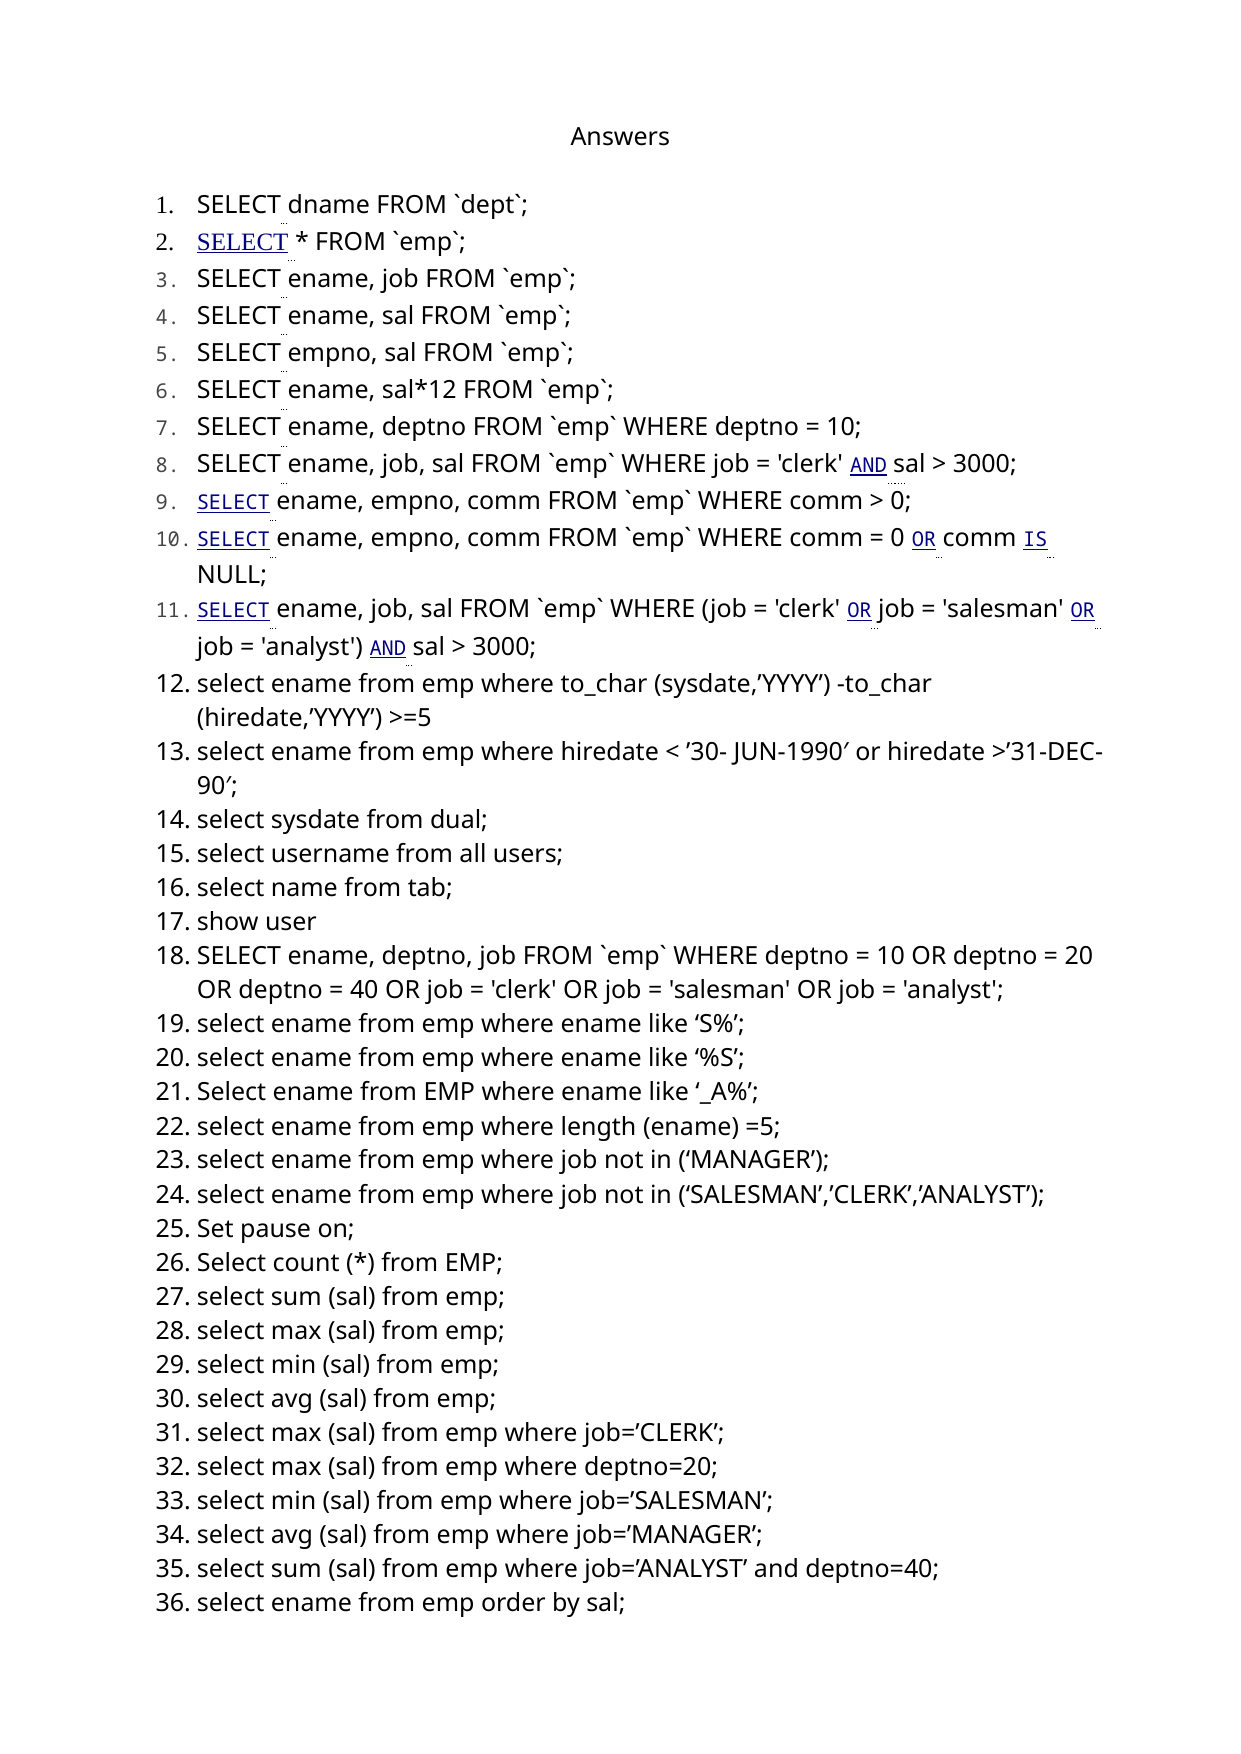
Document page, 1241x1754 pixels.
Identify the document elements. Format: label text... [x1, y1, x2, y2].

list select avg (sal) from emp; [155, 1381, 1122, 1415]
list show user [155, 904, 1122, 938]
list Set pause on; [155, 1210, 1122, 1244]
list SELECT empno, sal FROM `emp`; [155, 334, 1122, 372]
list select min (sal) from emp; [155, 1347, 1122, 1381]
list SELECT ename, sal*12 FROM `emp`; [155, 372, 1122, 409]
list SELECT dname FROM `dept`; [155, 186, 1122, 223]
list SELECT ename, job FROM `emp`; [155, 260, 1122, 297]
list select ename from emp where length (ename) =5; [155, 1108, 1122, 1142]
list SELECT ename, empno, comm FROM `emp` WHERE comm = 0 OR comm IS NULL; [155, 520, 1122, 591]
list SELECT ename, empno, comm FROM `emp` WHERE comm > 0; [155, 483, 1122, 520]
list SELECT ename, sal FROM `emp`; [155, 297, 1122, 334]
list select min (sal) from emp where job=’SALESMAN’; [155, 1483, 1122, 1517]
list select ename from emp where to_char (sysdate,’YYYY’) -to_char (hiredate,’YYYY’) >=5 [155, 665, 1122, 733]
list SELECT ename, deptno FROM `emp` WHERE deptno = 10; [155, 409, 1122, 446]
list select max (sal) from emp; [155, 1312, 1122, 1347]
list select ename from emp where job not in (‘MANAGER’); [155, 1142, 1122, 1176]
list SELECT ename, job, sal FROM `emp` WHERE (job = 'clerk' OR job = 'salesman' OR job = 'analyst') AND sal > 3000; [155, 591, 1122, 665]
list select ename from emp where ename like ‘%S’; [155, 1040, 1122, 1074]
list SELECT * FROM `emp`; [155, 223, 1122, 260]
list SELECT ename, job, sal FROM `emp` WHERE job = 'clerk' AND sal > 3000; [155, 446, 1122, 483]
list Select count (*) from EMP; [155, 1244, 1122, 1278]
list Select ename from EMP where ename like ‘_A%’; [155, 1074, 1122, 1108]
list select sum (sal) from emp where job=’ANALYST’ and deptno=40; [155, 1551, 1122, 1585]
list select sysdate from dual; [155, 802, 1122, 836]
text Answers [118, 118, 1122, 152]
list SELECT ename, deptno, job FROM `emp` WHERE deptno = 10 OR deptno = 20 OR deptno = 40 OR job = 'clerk' OR job = 'salesman' OR job = 'analyst'; [155, 938, 1122, 1006]
list select ename from emp where hiredate < ’30- JUN-1990′ or hiredate >’31-DEC-90′; [155, 733, 1122, 802]
list select ename from emp where ename like ‘S%’; [155, 1006, 1122, 1040]
list select max (sal) from emp where deptno=20; [155, 1449, 1122, 1483]
list select ename from emp where job not in (‘SALESMAN’,’CLERK’,’ANALYST’); [155, 1176, 1122, 1210]
list select max (sal) from emp where job=’CLERK’; [155, 1415, 1122, 1449]
list select username from all users; [155, 836, 1122, 870]
list select name from tab; [155, 870, 1122, 904]
list select sum (sal) from emp; [155, 1278, 1122, 1312]
list select ename from emp order by sal; [155, 1585, 1122, 1619]
list select avg (sal) from emp where job=’MANAGER’; [155, 1517, 1122, 1551]
